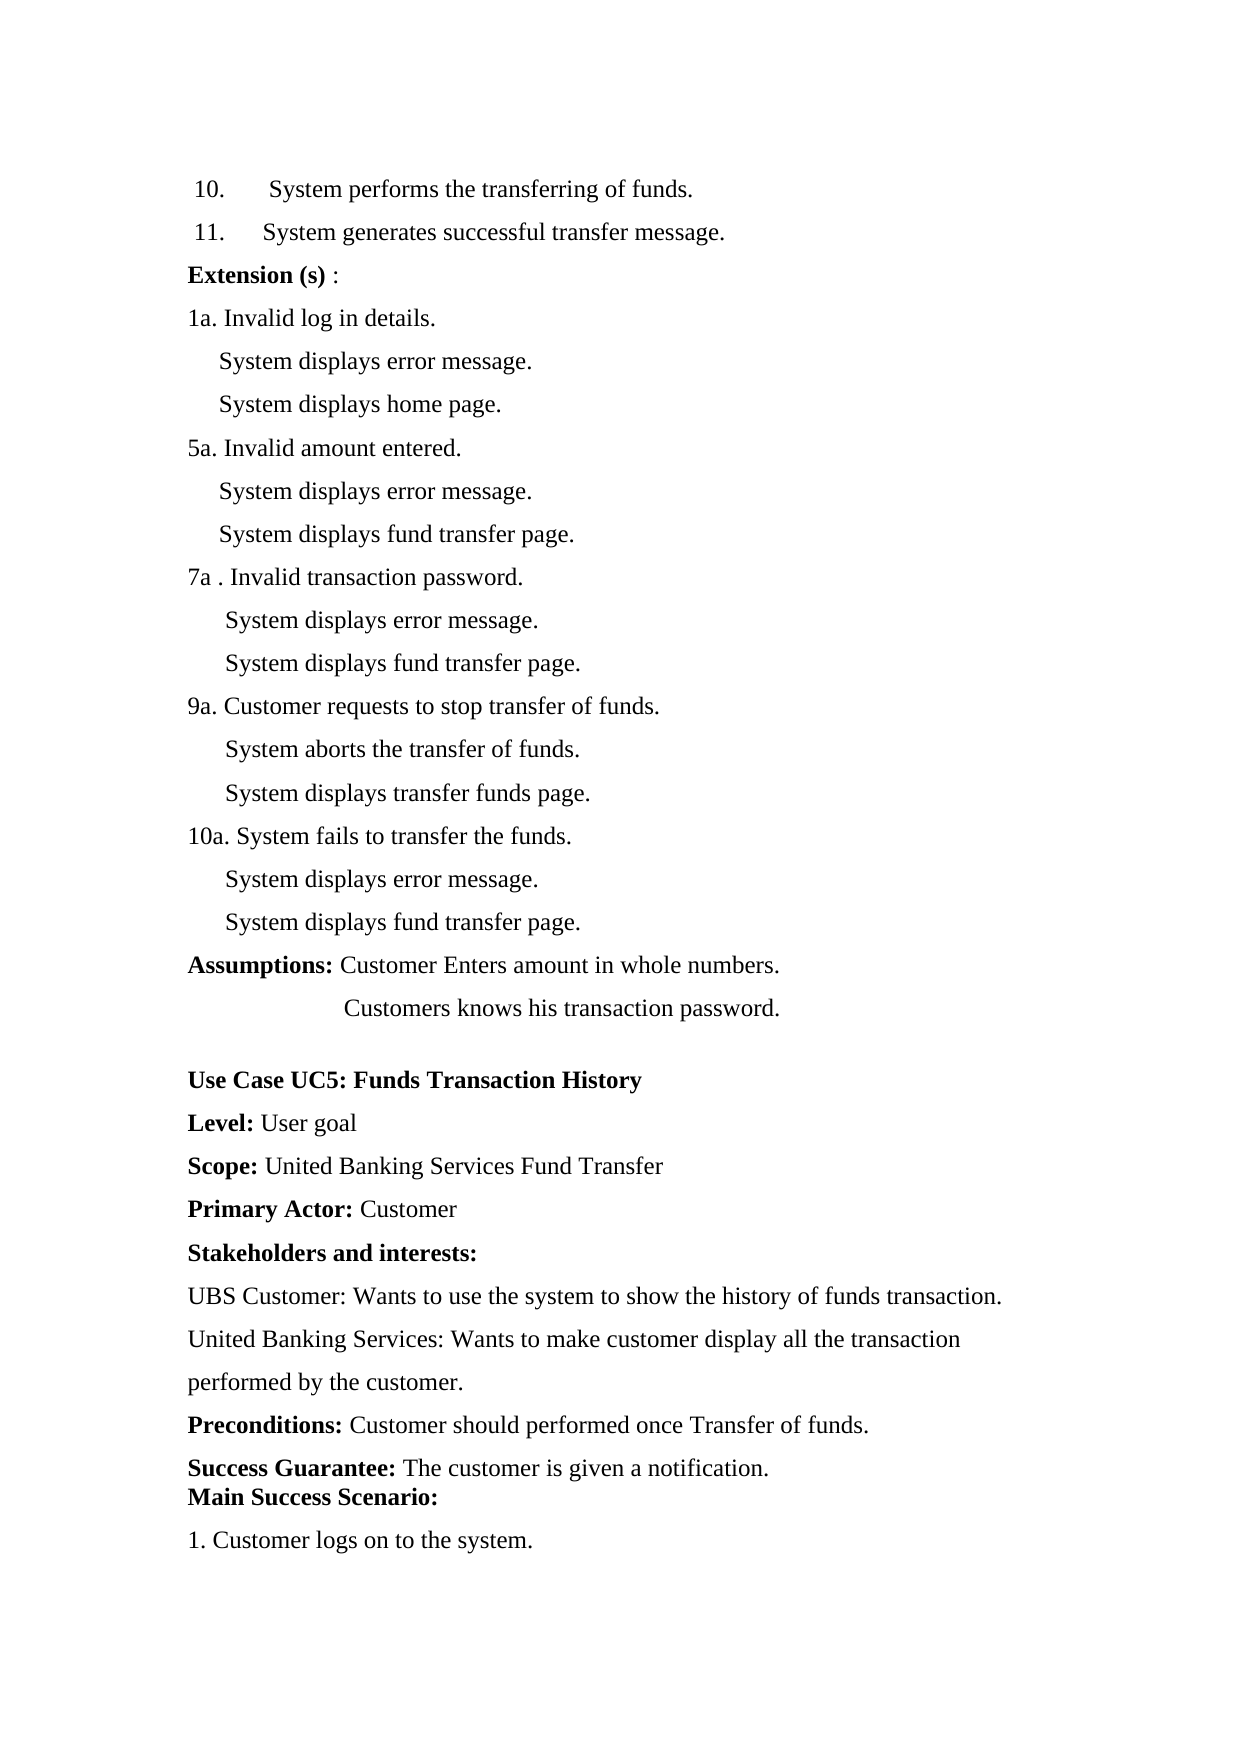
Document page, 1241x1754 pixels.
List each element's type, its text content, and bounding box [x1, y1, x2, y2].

text 5a. Invalid amount entered. [187, 433, 1053, 461]
text System displays error message. [187, 476, 1053, 504]
text 1a. Invalid log in details. [187, 303, 1053, 332]
text System displays transfer funds page. [187, 778, 1053, 806]
text Primary Actor: Customer [187, 1194, 1053, 1223]
text 9a. Customer requests to stop transfer of funds. [187, 691, 1053, 720]
text System displays error message. [187, 346, 1053, 375]
text Extension (s)‏ : [187, 260, 1053, 289]
text Success Guarantee: The customer is given a notification. [187, 1453, 1053, 1482]
text System displays home page. [187, 389, 1053, 418]
text 7a . Invalid transaction password. [187, 562, 1053, 591]
text United Banking Services: Wants to make customer display all the transaction performed by the customer. [187, 1324, 1053, 1396]
text System displays fund transfer page. [187, 907, 1053, 936]
text Assumptions: Customer Enters amount in whole numbers. [187, 950, 1053, 979]
text Main Success Scenario: [187, 1482, 1053, 1511]
text Preconditions: Customer should performed once Transfer of funds. [187, 1410, 1053, 1439]
text Level: User goal [187, 1108, 1053, 1137]
list System performs the transferring of funds. [186, 174, 1053, 203]
list System generates successful transfer message. [186, 217, 1053, 246]
text System aborts the transfer of funds. [187, 734, 1053, 763]
text Stakeholders and interests: [187, 1238, 1053, 1266]
text System displays error message. [187, 605, 1053, 634]
text Customers knows his transaction password. [187, 993, 1053, 1022]
text 1. Customer logs on to the system. [187, 1525, 1053, 1554]
text Scope: United Banking Services Fund Transfer [187, 1151, 1053, 1180]
text 10a. System fails to transfer the funds. [187, 821, 1053, 849]
text System displays fund transfer page. [187, 648, 1053, 677]
text Use Case UC5: Funds Transaction History [187, 1065, 1053, 1094]
text System displays error message. [187, 864, 1053, 893]
text UBS Customer: Wants to use the system to show the history of funds transaction. [187, 1281, 1053, 1309]
text System displays fund transfer page. [187, 519, 1053, 548]
